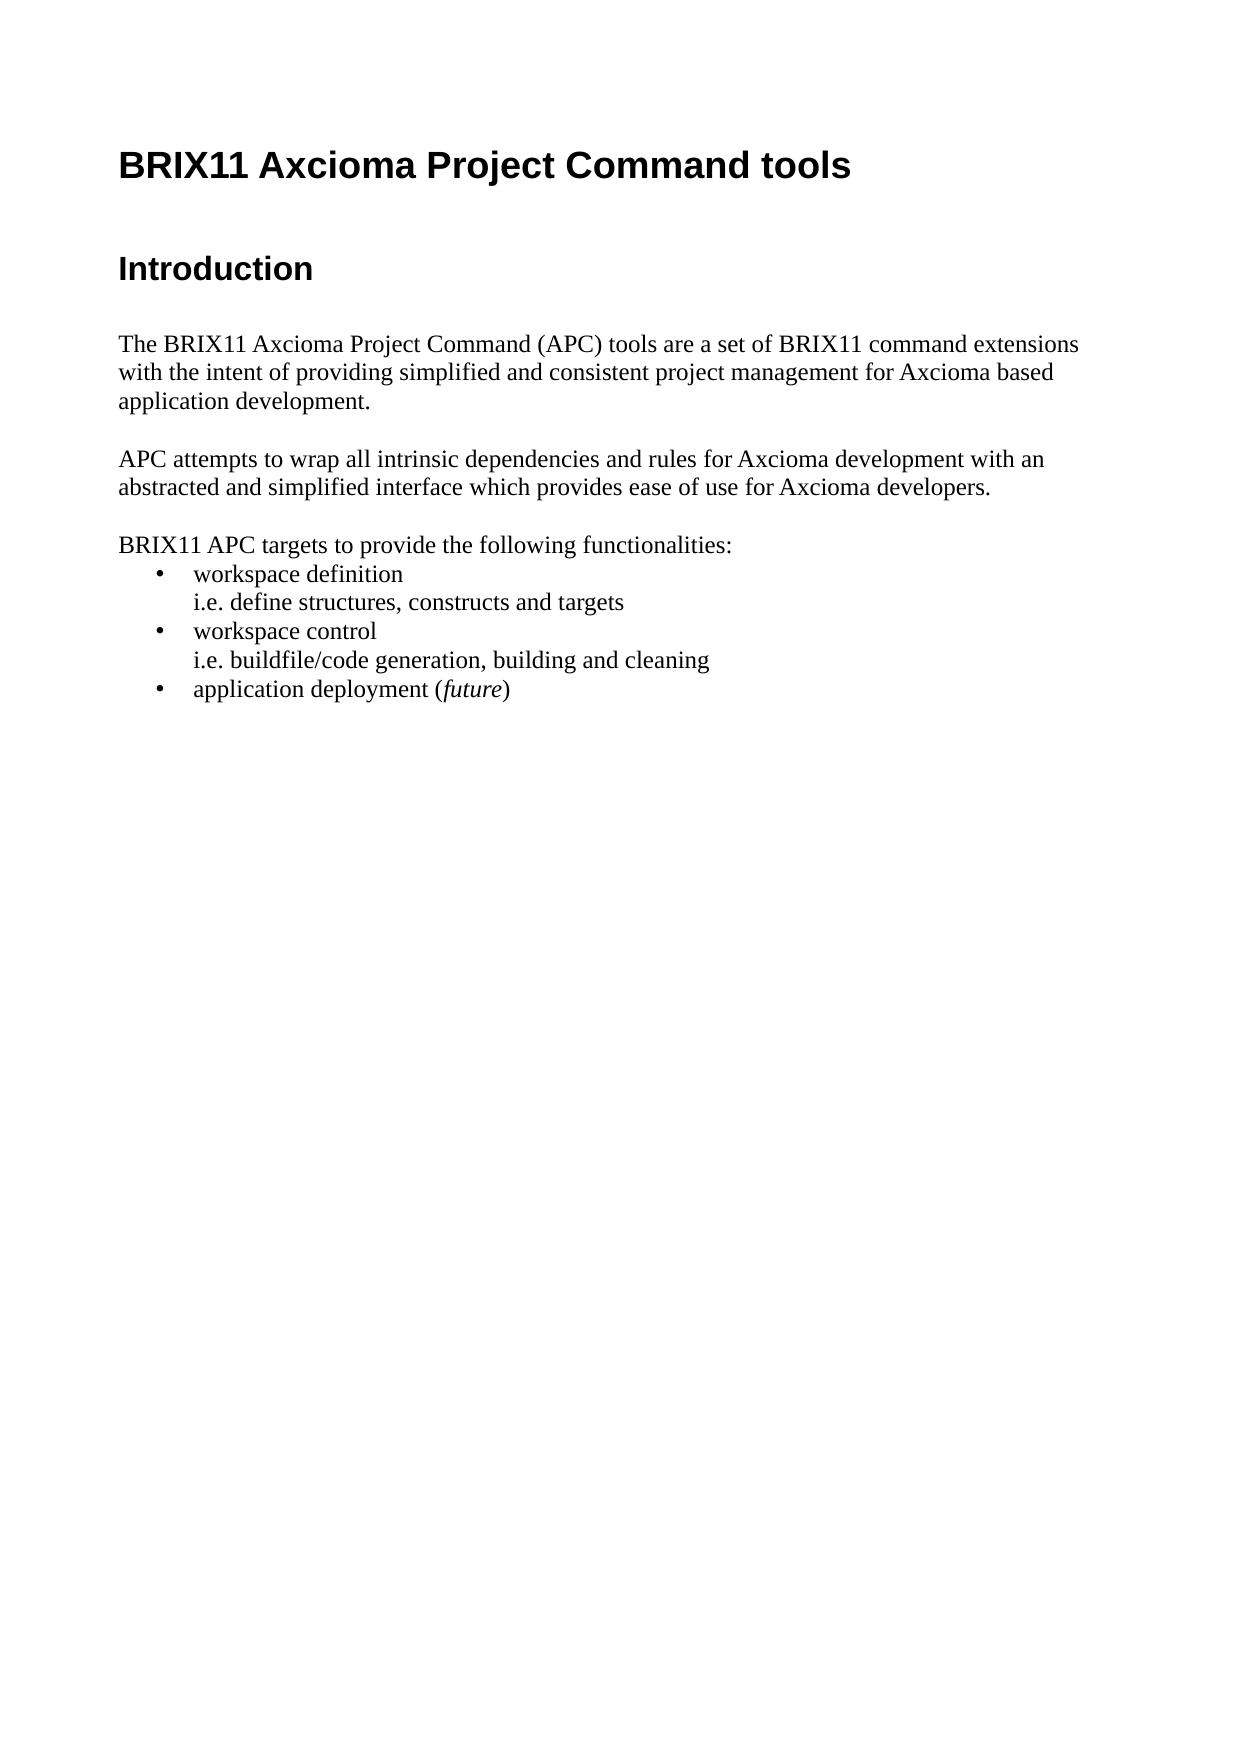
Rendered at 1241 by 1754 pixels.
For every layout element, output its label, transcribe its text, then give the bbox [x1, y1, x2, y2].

subtitle Introduction [118, 249, 1122, 287]
list application deployment (future) [156, 674, 1122, 702]
list workspace definition i.e. define structures, constructs and targets [156, 559, 1122, 616]
list workspace control i.e. buildfile/code generation, building and cleaning [156, 616, 1122, 674]
subtitle BRIX11 Axcioma Project Command tools [118, 143, 1122, 187]
text BRIX11 APC targets to provide the following functionalities: [118, 530, 1122, 559]
text APC attempts to wrap all intrinsic dependencies and rules for Axcioma development with an abstracted and simplified interface which provides ease of use for Axcioma developers. [118, 444, 1122, 501]
text The BRIX11 Axcioma Project Command (APC) tools are a set of BRIX11 command extensions with the intent of providing simplified and consistent project management for Axcioma based application development. [118, 329, 1122, 415]
